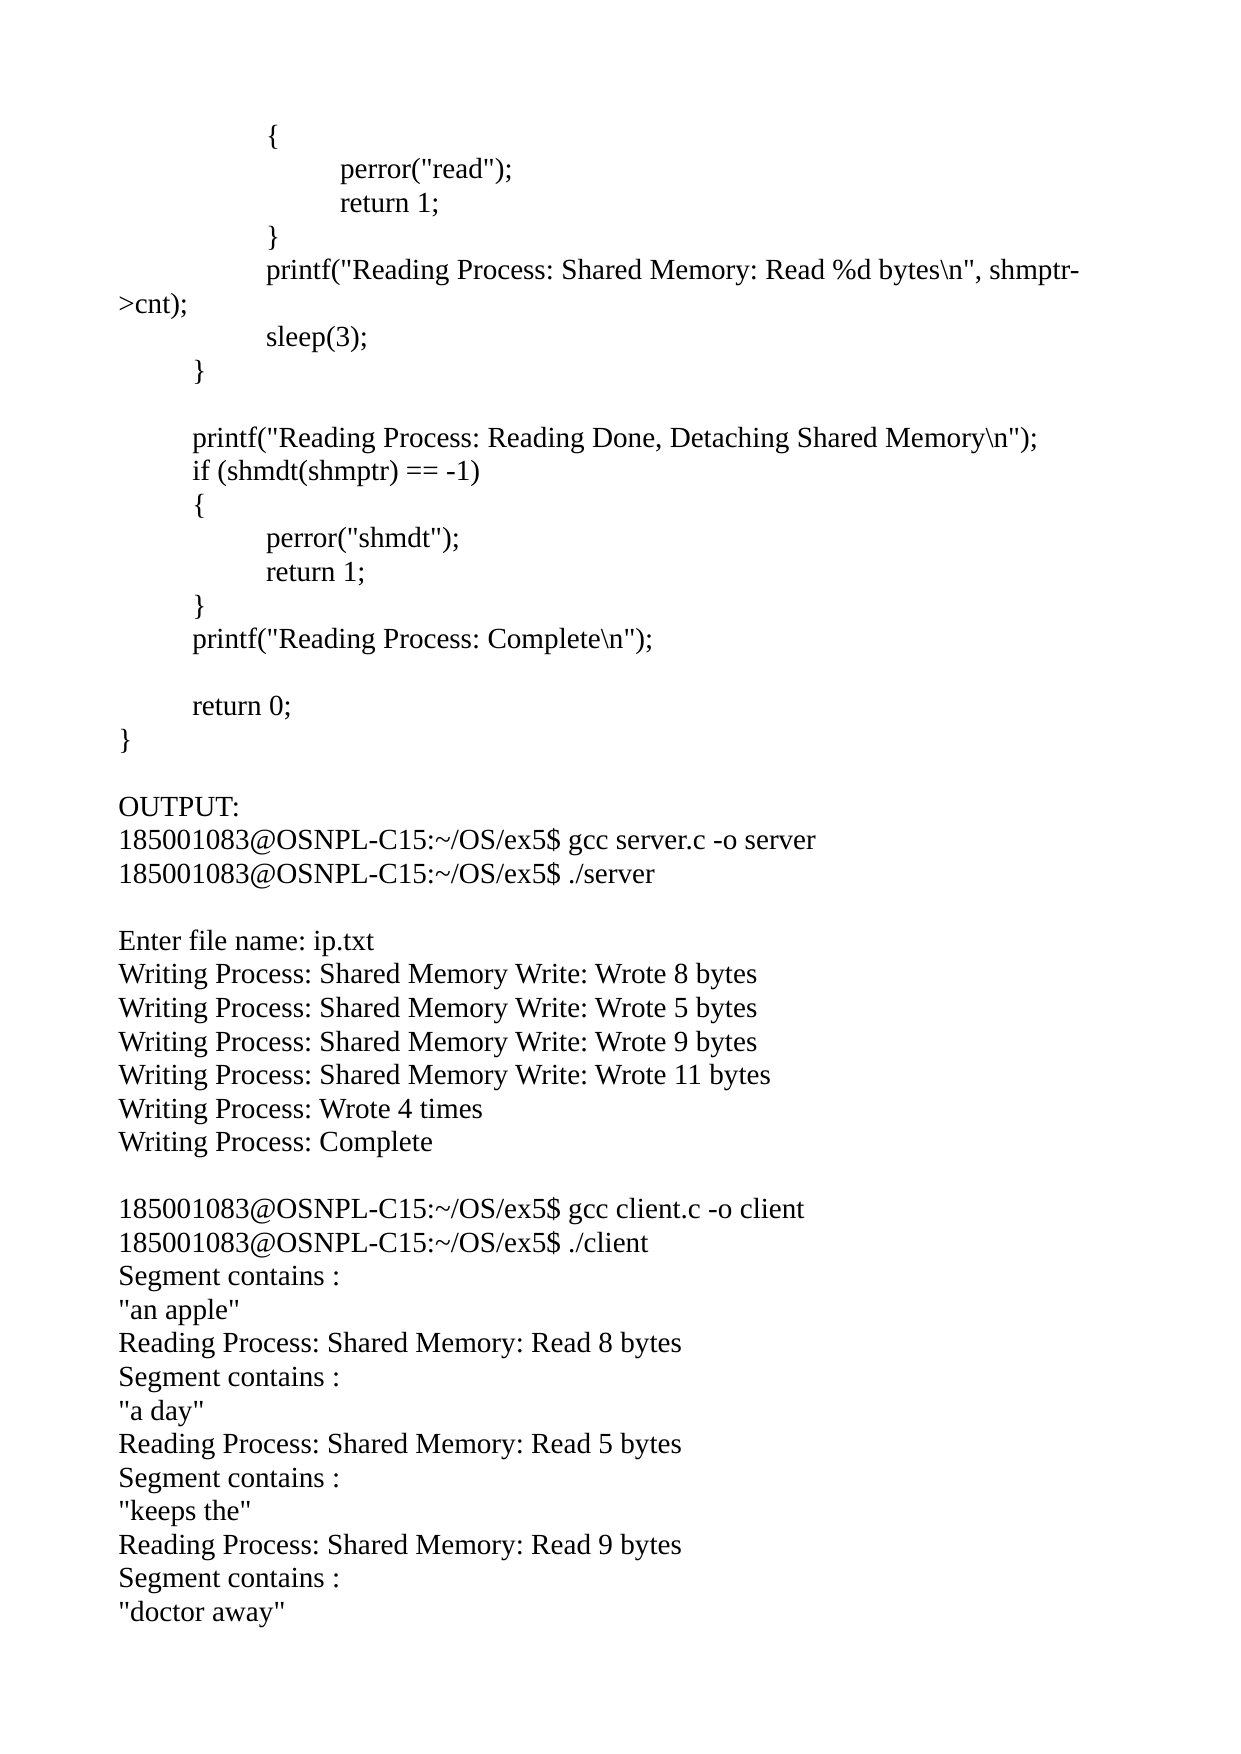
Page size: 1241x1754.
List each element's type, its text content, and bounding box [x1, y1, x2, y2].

text } [118, 219, 1122, 252]
text Writing Process: Complete [118, 1124, 1122, 1158]
text { [118, 487, 1122, 521]
text Writing Process: Shared Memory Write: Wrote 8 bytes [118, 957, 1122, 990]
text Segment contains : [118, 1359, 1122, 1393]
text Segment contains : [118, 1258, 1122, 1292]
text Writing Process: Wrote 4 times [118, 1091, 1122, 1124]
text "a day" [118, 1393, 1122, 1426]
text Segment contains : [118, 1560, 1122, 1594]
text OUTPUT: [118, 789, 1122, 822]
text return 1; [118, 185, 1122, 219]
text Reading Process: Shared Memory: Read 8 bytes [118, 1326, 1122, 1359]
text "an apple" [118, 1292, 1122, 1326]
text return 1; [118, 554, 1122, 588]
text return 0; [118, 688, 1122, 722]
text Writing Process: Shared Memory Write: Wrote 9 bytes [118, 1024, 1122, 1057]
text 185001083@OSNPL-C15:~/OS/ex5$ ./client [118, 1225, 1122, 1258]
text if (shmdt(shmptr) == -1) [118, 453, 1122, 487]
text } [118, 722, 1122, 755]
text { [118, 118, 1122, 152]
text Segment contains : [118, 1460, 1122, 1493]
text Reading Process: Shared Memory: Read 9 bytes [118, 1527, 1122, 1560]
text Enter file name: ip.txt [118, 923, 1122, 957]
text } [118, 353, 1122, 386]
text perror("read"); [118, 152, 1122, 185]
text sleep(3); [118, 319, 1122, 353]
text printf("Reading Process: Reading Done, Detaching Shared Memory\n"); [118, 420, 1122, 453]
text 185001083@OSNPL-C15:~/OS/ex5$ ./server [118, 856, 1122, 889]
text } [118, 588, 1122, 621]
text perror("shmdt"); [118, 521, 1122, 554]
text 185001083@OSNPL-C15:~/OS/ex5$ gcc server.c -o server [118, 822, 1122, 856]
text "keeps the" [118, 1493, 1122, 1527]
text printf("Reading Process: Shared Memory: Read %d bytes\n", shmptr->cnt); [118, 252, 1122, 319]
text Writing Process: Shared Memory Write: Wrote 11 bytes [118, 1057, 1122, 1091]
text Reading Process: Shared Memory: Read 5 bytes [118, 1426, 1122, 1460]
text "doctor away" [118, 1594, 1122, 1627]
text printf("Reading Process: Complete\n"); [118, 621, 1122, 655]
text 185001083@OSNPL-C15:~/OS/ex5$ gcc client.c -o client [118, 1191, 1122, 1225]
text Writing Process: Shared Memory Write: Wrote 5 bytes [118, 990, 1122, 1024]
